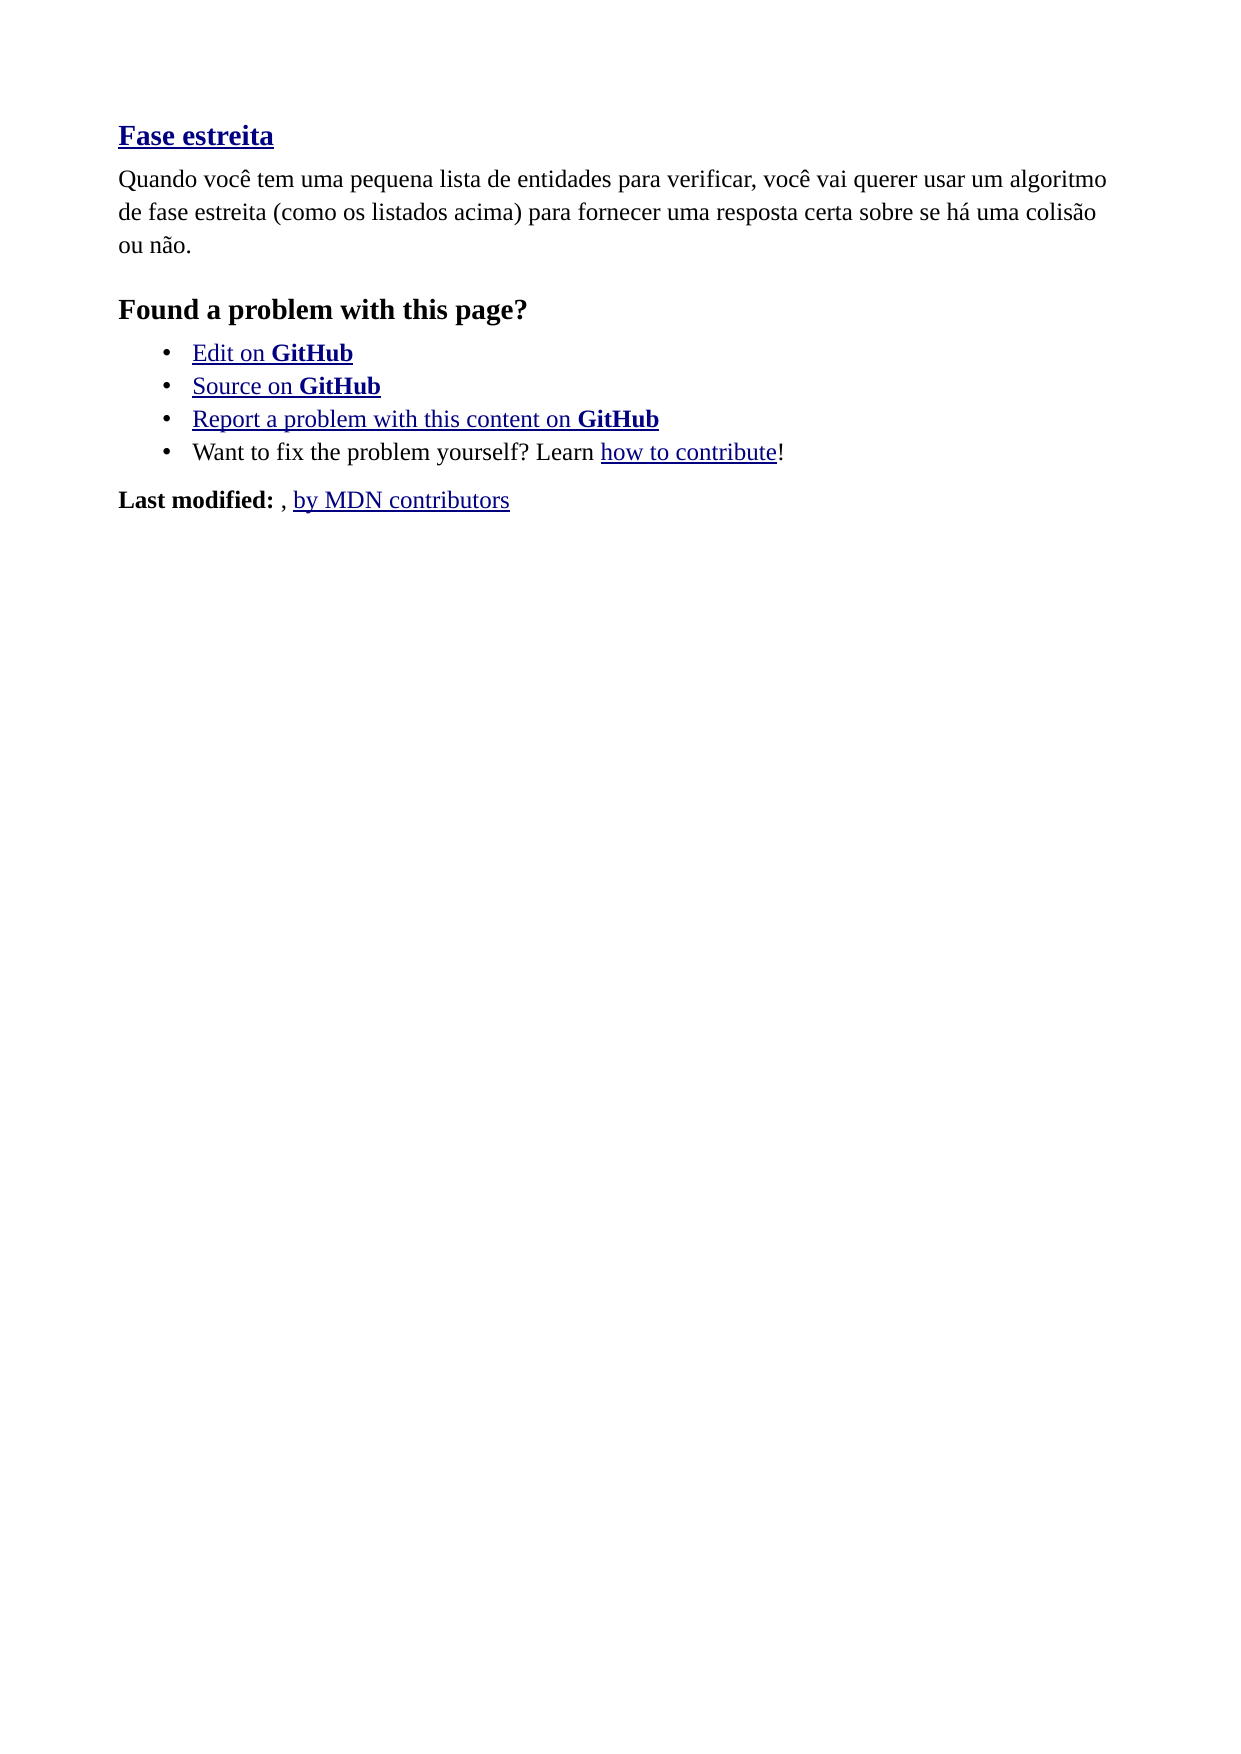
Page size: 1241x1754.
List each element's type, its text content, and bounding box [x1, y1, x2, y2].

subtitle Fase estreita [118, 118, 1122, 152]
list Source on GitHub [162, 371, 1122, 400]
list Edit on GitHub [162, 338, 1122, 367]
list Report a problem with this content on GitHub [162, 404, 1122, 433]
list Want to fix the problem yourself? Learn how to contribute! [162, 437, 1122, 466]
text Last modified: , by MDN contributors [118, 485, 1122, 514]
subtitle Found a problem with this page? [118, 292, 1122, 326]
text Quando você tem uma pequena lista de entidades para verificar, você vai querer usar um algoritmo de fase estreita (como os listados acima) para fornecer uma resposta certa sobre se há uma colisão ou não. [118, 164, 1122, 259]
